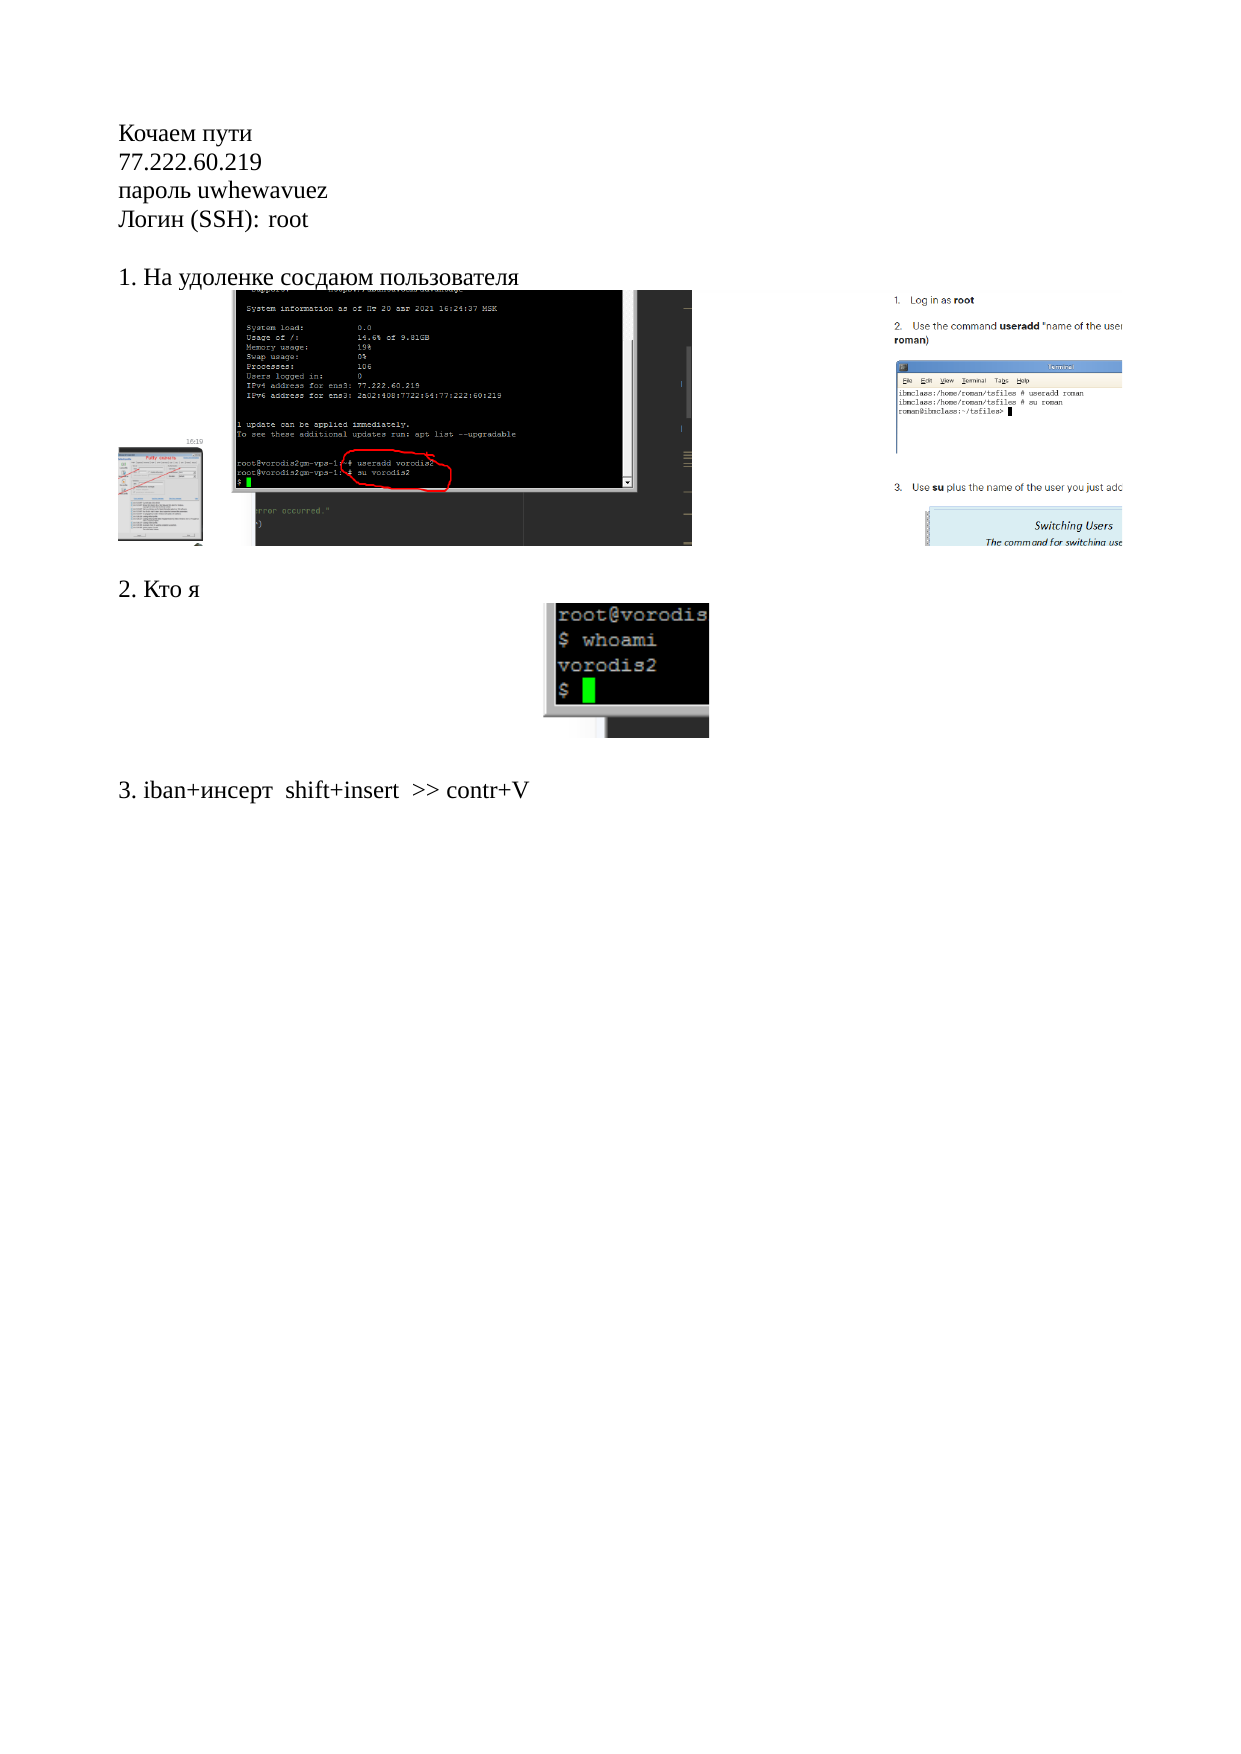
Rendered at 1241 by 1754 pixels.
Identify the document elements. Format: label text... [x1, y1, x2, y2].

text пароль uwhewavuez [118, 176, 1122, 204]
picture [531, 603, 710, 738]
text 2. Кто я [118, 574, 1122, 603]
text Кочаем пути [118, 118, 1122, 147]
picture [118, 290, 1123, 546]
text Логин (SSH): root [118, 204, 1122, 233]
text 1. На удоленке сосдаюм пользователя [118, 262, 1122, 290]
text 3. iban+инсерт shift+insert >> contr+V [118, 776, 1122, 804]
text 77.222.60.219 [118, 147, 1122, 176]
